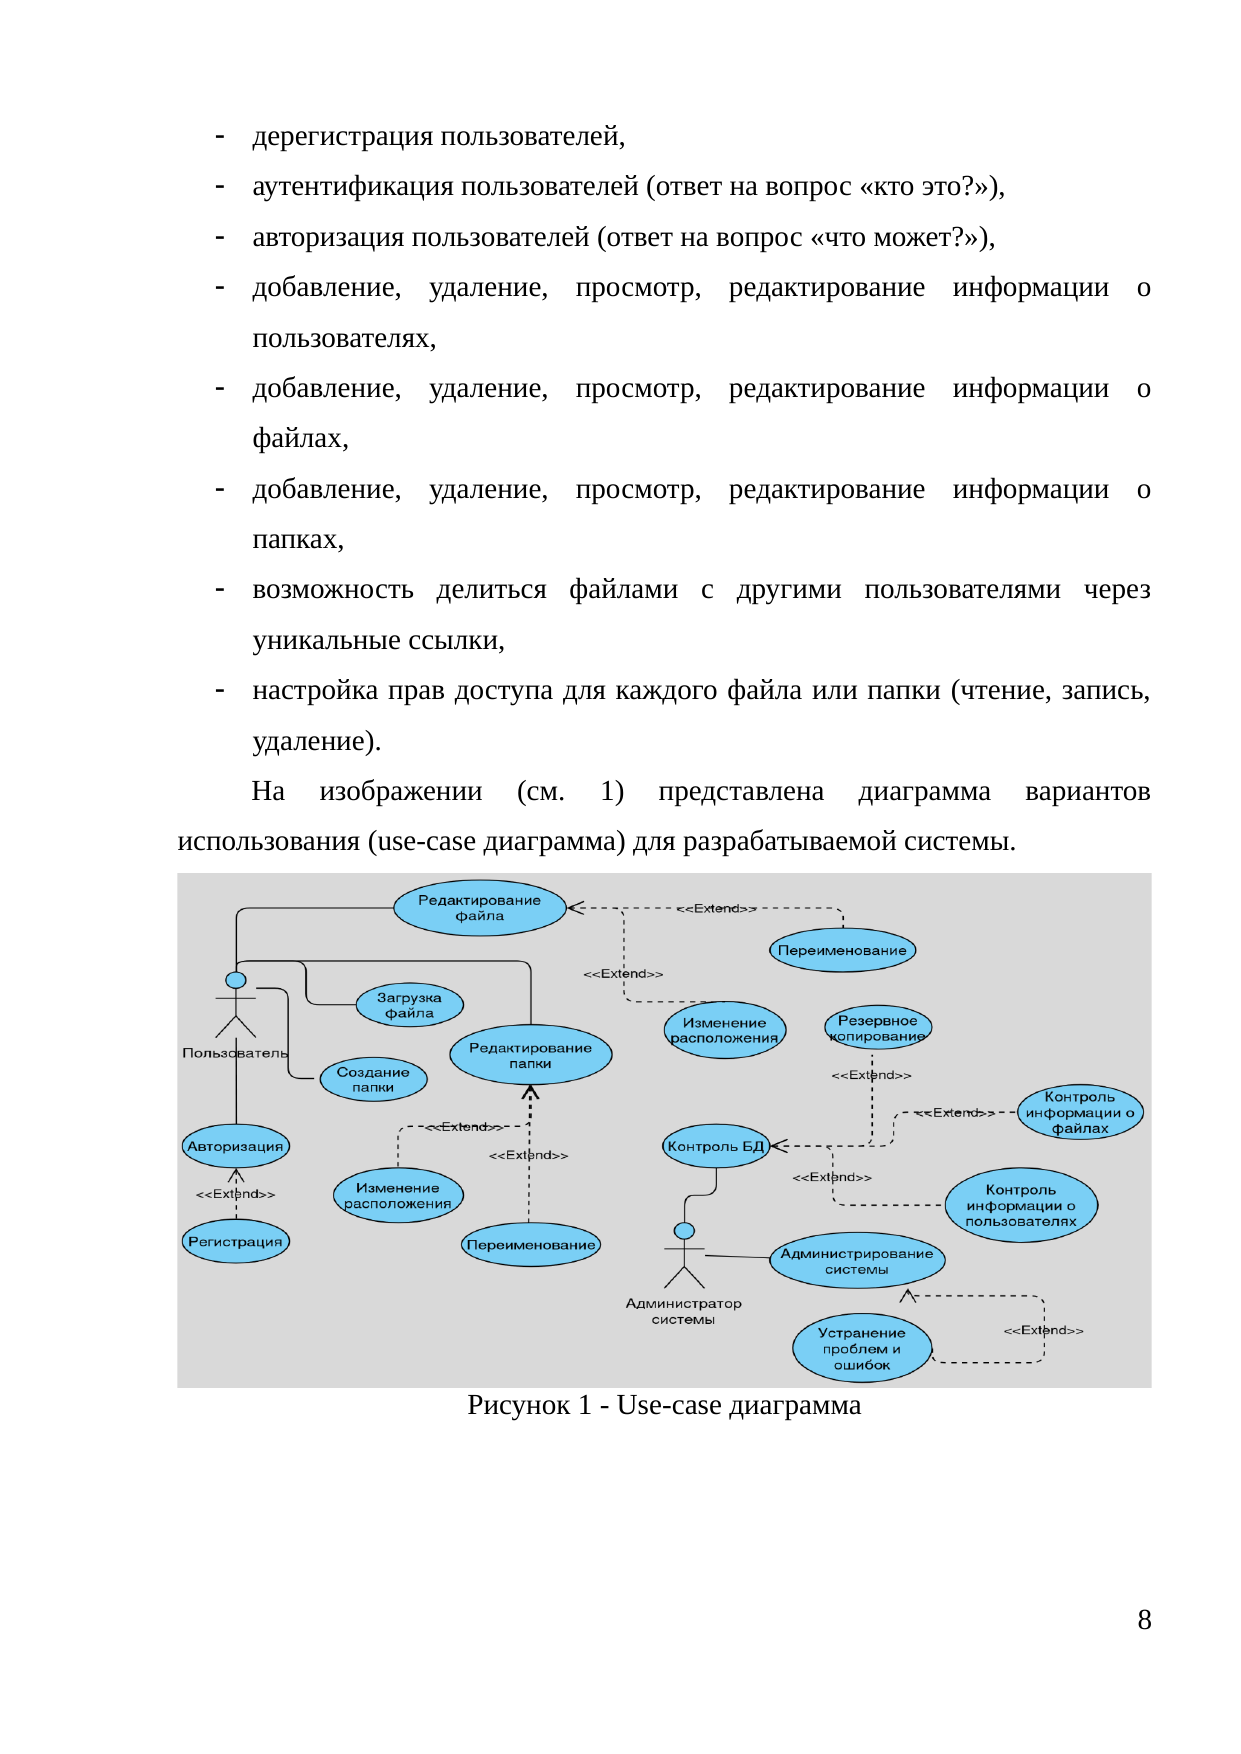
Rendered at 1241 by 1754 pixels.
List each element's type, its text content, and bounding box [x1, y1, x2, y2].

list настройка прав доступа для каждого файла или папки (чтение, запись, удаление). [215, 672, 1152, 756]
list возможность делиться файлами с другими пользователями через уникальные ссылки, [215, 572, 1152, 656]
list добавление, удаление, просмотр, редактирование информации о файлах, [215, 370, 1152, 454]
text На изображении (см. Рисунок 1) представлена диаграмма вариантов использования (use-case диаграмма) для разрабатываемой системы. [177, 773, 1152, 857]
text Рисунок 1 - Use-case диаграмма [295, 1388, 1033, 1421]
list добавление, удаление, просмотр, редактирование информации о пользователях, [215, 269, 1152, 353]
picture [177, 873, 1152, 1388]
list аутентификация пользователей (ответ на вопрос «кто это?»), [215, 168, 1152, 202]
list дерегистрация пользователей, [215, 118, 1152, 152]
list авторизация пользователей (ответ на вопрос «что может?»), [215, 219, 1152, 253]
list добавление, удаление, просмотр, редактирование информации о папках, [215, 471, 1152, 555]
